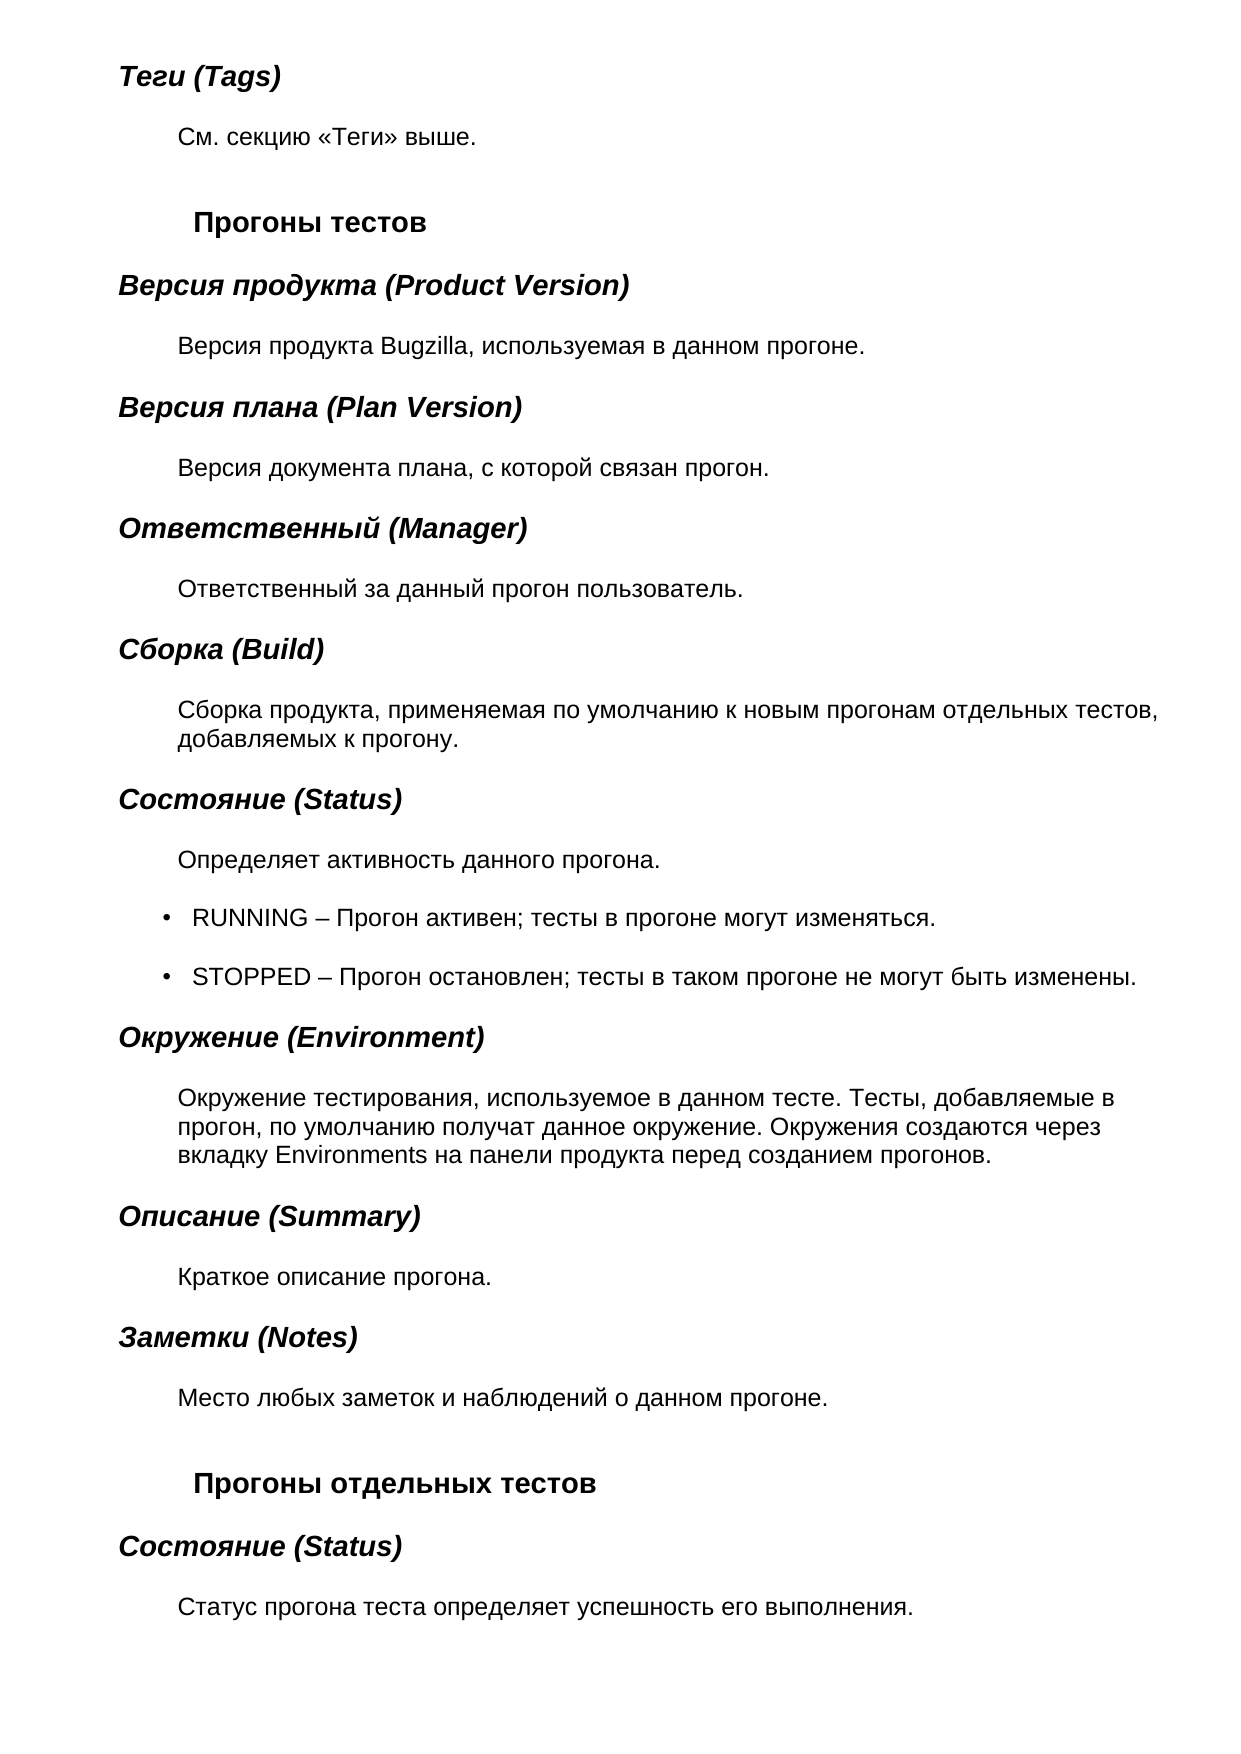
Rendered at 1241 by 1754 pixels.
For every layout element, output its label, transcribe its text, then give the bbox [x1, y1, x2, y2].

list Краткое описание прогона. [177, 1262, 1181, 1291]
subtitle Версия продукта (Product Version) [118, 268, 1181, 302]
subtitle Состояние (Status) [118, 782, 1181, 816]
list Версия документа плана, с которой связан прогон. [177, 453, 1181, 481]
list Версия продукта Bugzilla, используемая в данном прогоне. [177, 331, 1181, 360]
list Ответственный за данный прогон пользователь. [177, 574, 1181, 603]
list RUNNING – Прогон активен; тесты в прогоне могут изменяться. [162, 903, 1181, 932]
list Окружение тестирования, используемое в данном тесте. Тесты, добавляемые в прогон, по умолчанию получат данное окружение. Окружения создаются через вкладку Environments на панели продукта перед созданием прогонов. [177, 1083, 1181, 1169]
list STOPPED – Прогон остановлен; тесты в таком прогоне не могут быть изменены. [162, 962, 1181, 991]
subtitle Прогоны тестов [118, 205, 1181, 239]
subtitle Ответственный (Manager) [118, 511, 1181, 544]
list Определяет активность данного прогона. [177, 845, 1181, 874]
subtitle Окружение (Environment) [118, 1020, 1181, 1053]
subtitle Описание (Summary) [118, 1199, 1181, 1232]
subtitle Заметки (Notes) [118, 1320, 1181, 1353]
list Сборка продукта, применяемая по умолчанию к новым прогонам отдельных тестов, добавляемых к прогону. [177, 695, 1181, 753]
subtitle Состояние (Status) [118, 1529, 1181, 1563]
list Место любых заметок и наблюдений о данном прогоне. [177, 1383, 1181, 1412]
subtitle Версия плана (Plan Version) [118, 389, 1181, 423]
list Статус прогона теста определяет успешность его выполнения. [177, 1592, 1181, 1621]
subtitle Сборка (Build) [118, 632, 1181, 666]
subtitle Теги (Tags) [118, 59, 1181, 93]
list См. секцию «Теги» выше. [177, 122, 1181, 151]
subtitle Прогоны отдельных тестов [118, 1466, 1181, 1500]
